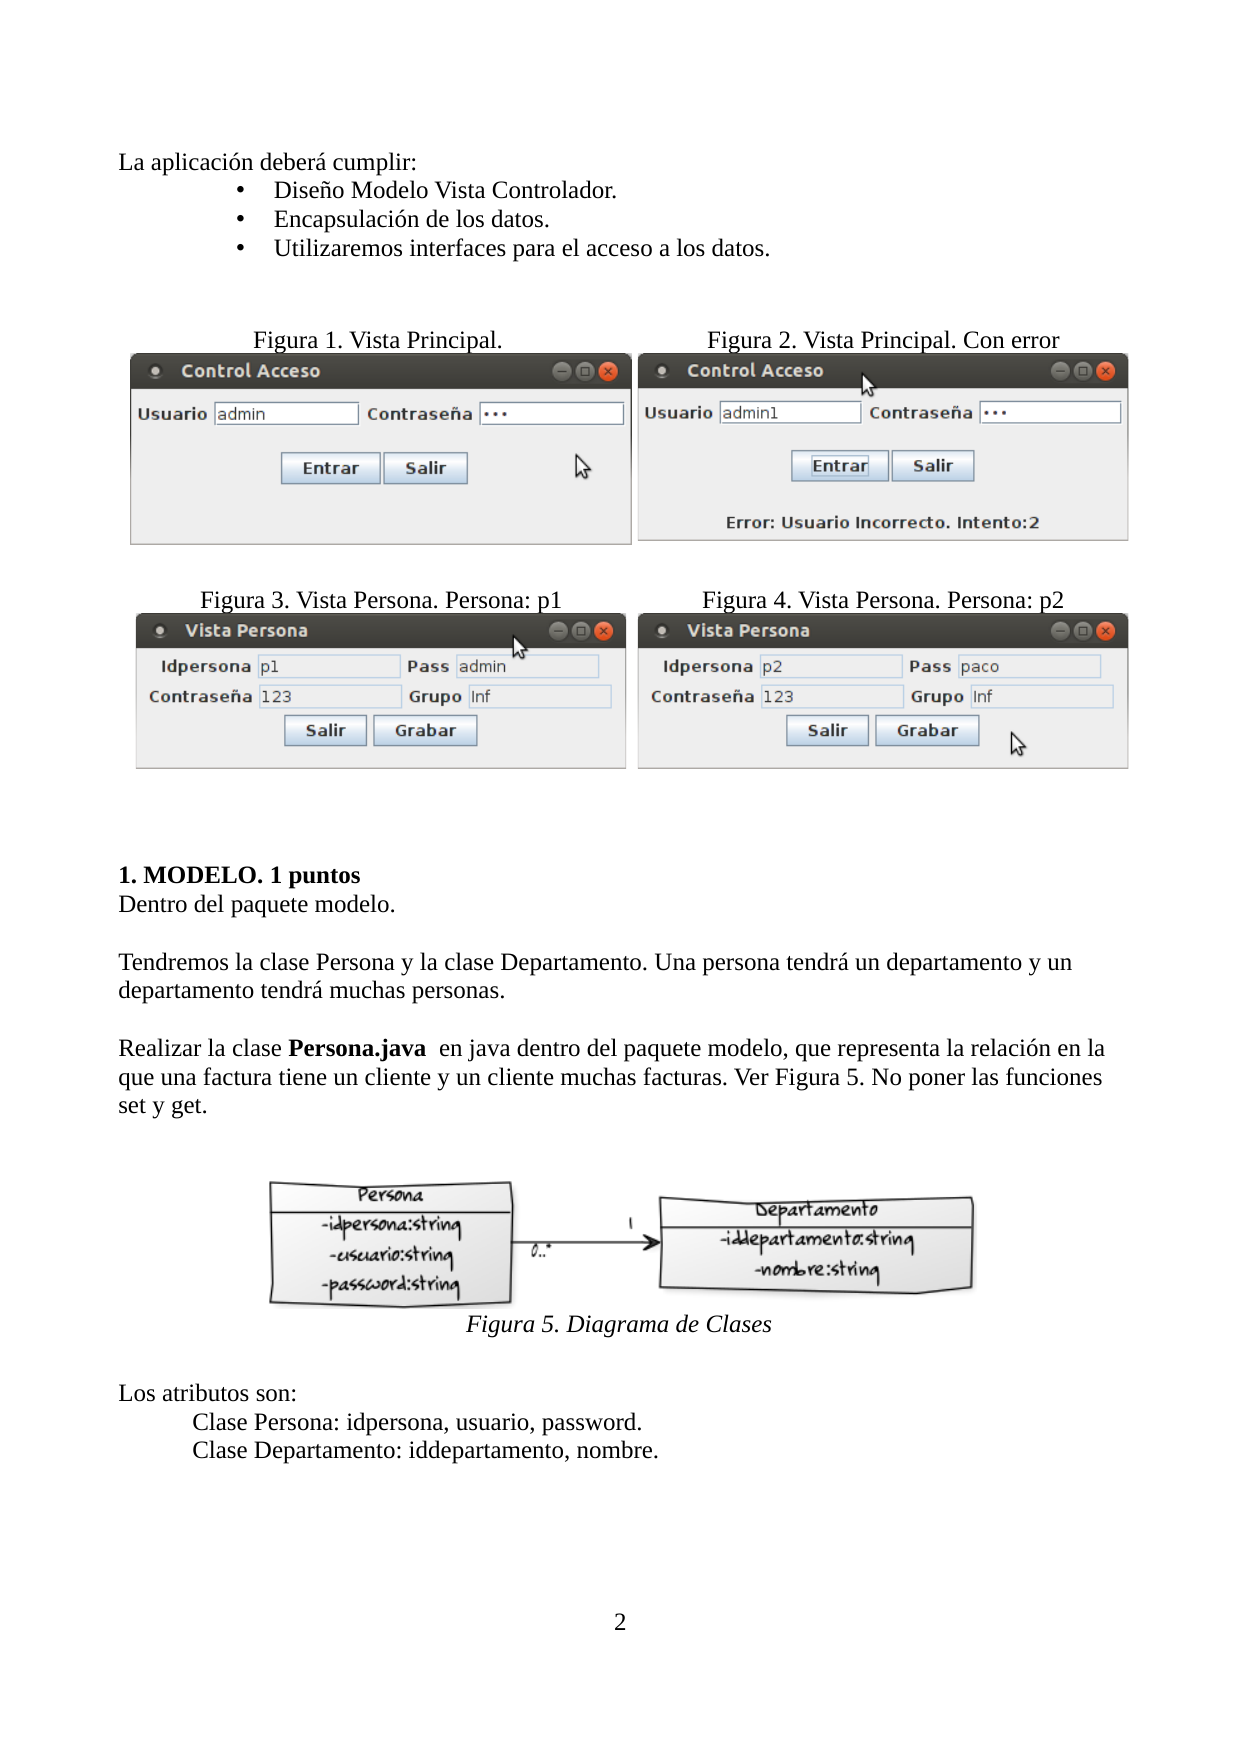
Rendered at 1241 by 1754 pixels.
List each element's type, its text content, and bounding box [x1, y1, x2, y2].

text Realizar la clase Persona.java en java dentro del paquete modelo, que representa la relación en la que una factura tiene un cliente y un cliente muchas facturas. Ver Figura 5. No poner las funciones set y get. [118, 1033, 1122, 1119]
table_cell [644, 769, 1123, 803]
text Clase Persona: idpersona, usuario, password. [118, 1407, 1122, 1436]
picture [130, 353, 632, 545]
table_cell Figura 4. Vista Persona. Persona: p2 [644, 579, 1123, 613]
picture [637, 613, 1129, 769]
table_header Figura 2. Vista Principal. Con error [644, 319, 1123, 353]
list Diseño Modelo Vista Controlador. [236, 176, 1122, 204]
list Encapsulación de los datos. [236, 204, 1122, 233]
text Los atributos son: [118, 1378, 1122, 1407]
picture [637, 353, 1129, 541]
text 1. MODELO. 1 puntos [118, 861, 1122, 889]
picture [263, 1176, 978, 1309]
table_cell [118, 614, 644, 803]
text Dentro del paquete modelo. [118, 889, 1122, 918]
picture [135, 613, 627, 769]
table_header [644, 541, 1123, 579]
list Utilizaremos interfaces para el acceso a los datos. [236, 233, 1122, 262]
table_header [118, 545, 644, 579]
text La aplicación deberá cumplir: [118, 147, 1122, 176]
text Clase Departamento: iddepartamento, nombre. [118, 1436, 1122, 1464]
table_header Figura 1. Vista Principal. [118, 319, 644, 544]
text Figura 5. Diagrama de Clases [263, 1309, 977, 1338]
text Tendremos la clase Persona y la clase Departamento. Una persona tendrá un departamento y un departamento tendrá muchas personas. [118, 947, 1122, 1004]
table_cell Figura 3. Vista Persona. Persona: p1 [118, 579, 644, 613]
